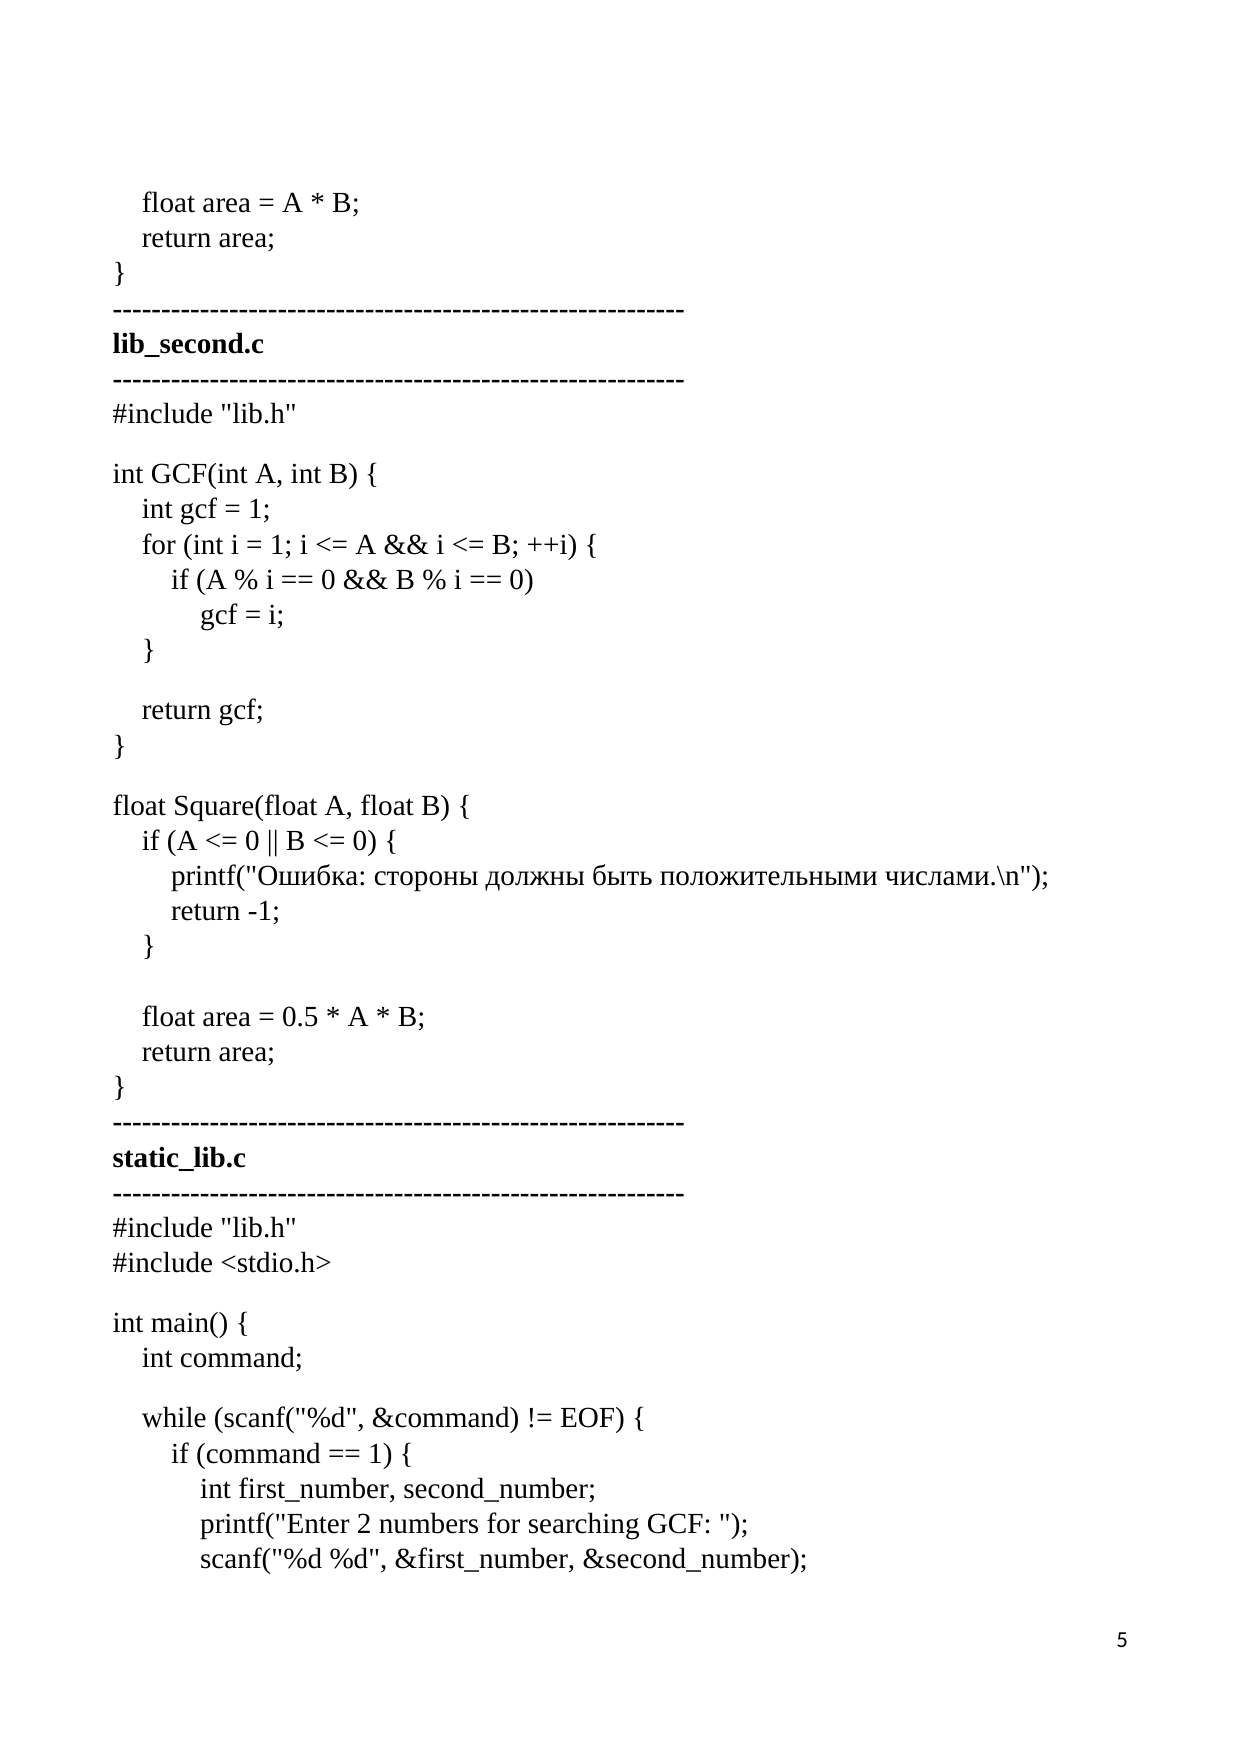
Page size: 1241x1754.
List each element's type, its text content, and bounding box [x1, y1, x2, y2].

text #include <stdio.h> [112, 1245, 1128, 1279]
text } [112, 632, 1128, 666]
text if (command == 1) { [112, 1436, 1128, 1469]
text } [112, 928, 1128, 962]
text float Square(float A, float B) { [112, 788, 1128, 821]
text ----------------------------------------------------------- #include "lib.h" [112, 1175, 1128, 1244]
text int first_number, second_number; [112, 1471, 1128, 1504]
text printf("Ошибка: стороны должны быть положительными числами.\n"); [112, 858, 1128, 892]
text return gcf; [112, 692, 1128, 726]
text return area; [112, 220, 1128, 254]
text int GCF(int A, int B) { [112, 456, 1128, 490]
text gcf = i; [112, 597, 1128, 631]
text printf("Enter 2 numbers for searching GCF: "); [112, 1506, 1128, 1540]
text for (int i = 1; i <= A && i <= B; ++i) { [112, 527, 1128, 560]
text ----------------------------------------------------------- #include "lib.h" [112, 361, 1128, 430]
text float area = 0.5 * A * B; [112, 999, 1128, 1032]
text } ----------------------------------------------------------- [112, 1069, 1128, 1138]
text return area; [112, 1034, 1128, 1068]
text } ----------------------------------------------------------- [112, 256, 1128, 324]
text int main() { [112, 1305, 1128, 1339]
text float area = A * B; [112, 185, 1128, 219]
text int gcf = 1; [112, 492, 1128, 525]
text int command; [112, 1341, 1128, 1374]
text return -1; [112, 893, 1128, 927]
text static_lib.c [112, 1140, 1128, 1173]
text while (scanf("%d", &command) != EOF) { [112, 1401, 1128, 1434]
text } [112, 728, 1128, 761]
text lib_second.c [112, 326, 1128, 359]
text if (A % i == 0 && B % i == 0) [112, 562, 1128, 596]
text if (A <= 0 || B <= 0) { [112, 823, 1128, 856]
text scanf("%d %d", &first_number, &second_number); [112, 1541, 1128, 1575]
